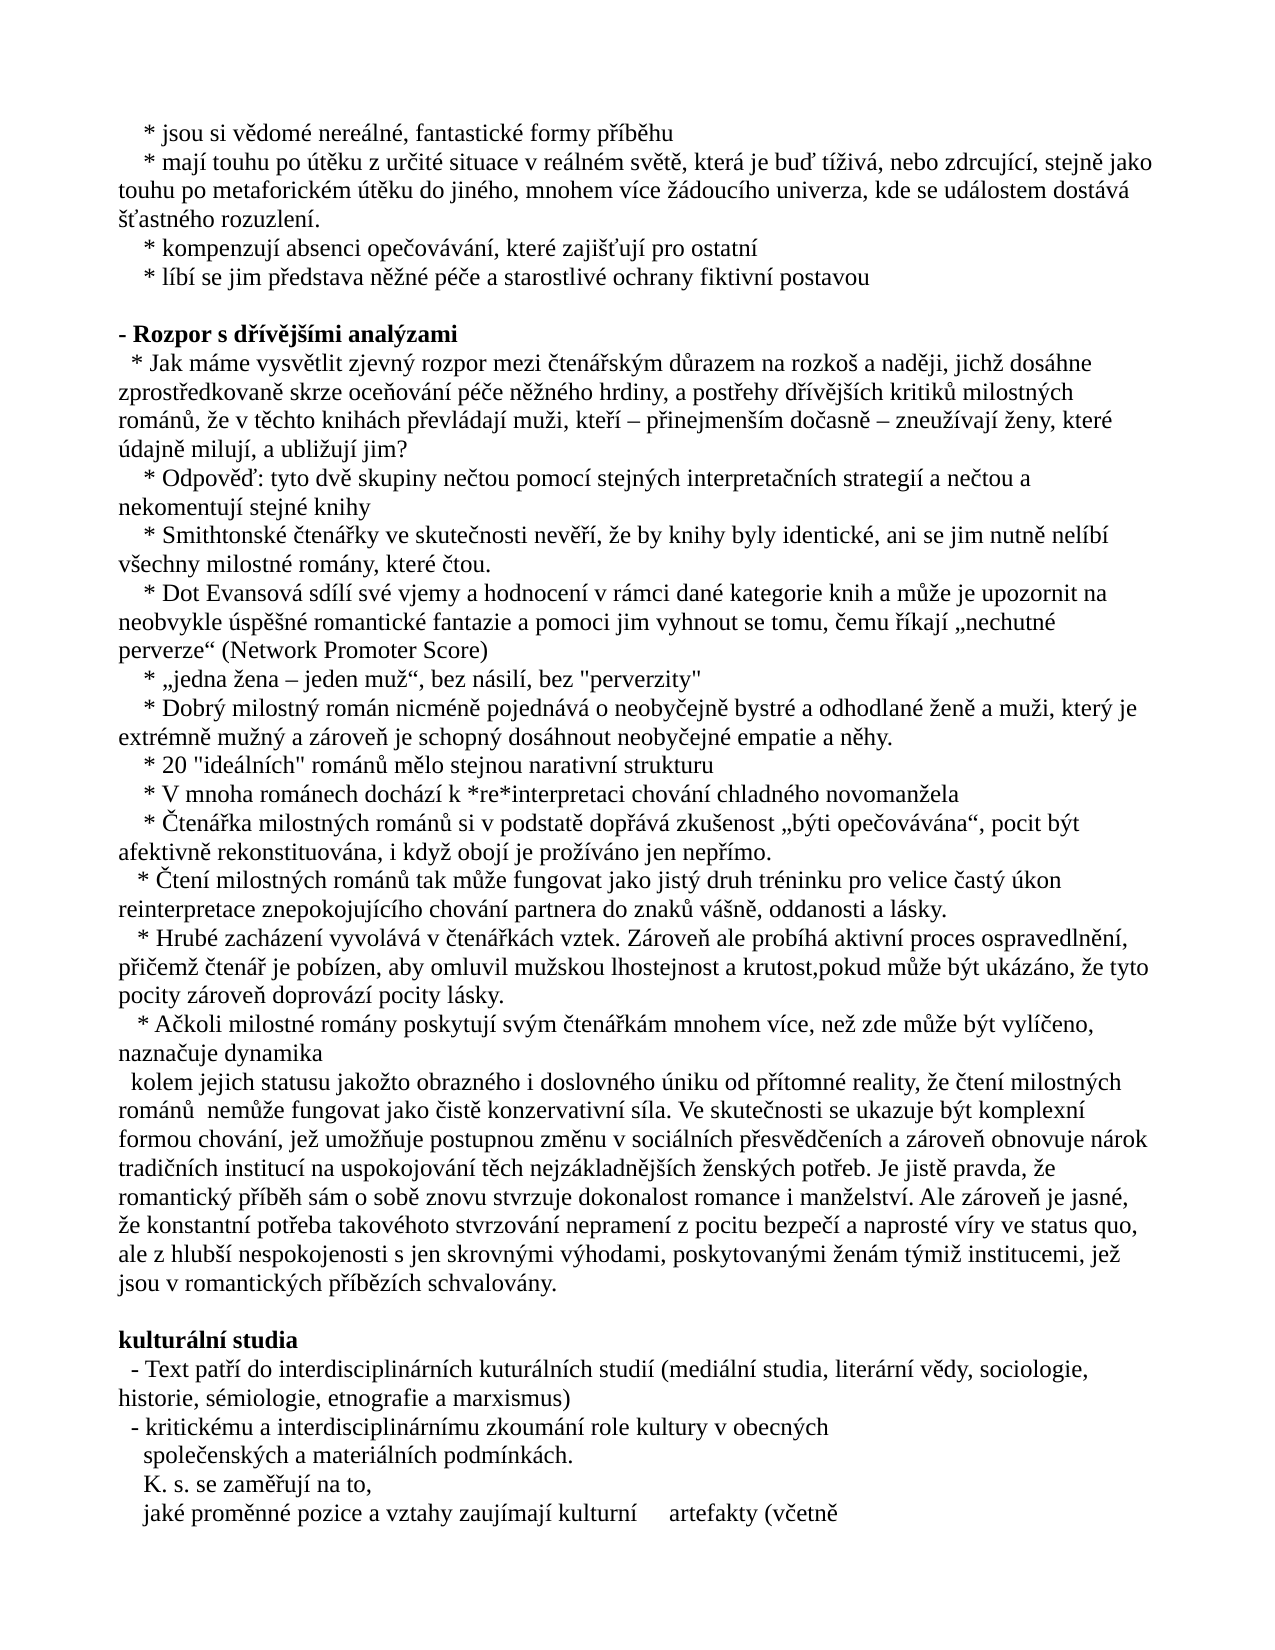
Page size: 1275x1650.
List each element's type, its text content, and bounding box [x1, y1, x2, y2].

text * jsou si vědomé nereálné, fantastické formy příběhu [118, 118, 1157, 147]
text * Hrubé zacházení vyvolává v čtenářkách vztek. Zároveň ale probíhá aktivní proces ospravedlnění, přičemž čtenář je pobízen, aby omluvil mužskou lhostejnost a krutost,pokud může být ukázáno, že tyto pocity zároveň doprovází pocity lásky. [118, 923, 1157, 1009]
text společenských a materiálních podmínkách. [118, 1441, 1157, 1469]
text * „jedna žena – jeden muž“, bez násilí, bez "perverzity" [118, 664, 1157, 693]
text * 20 "ideálních" románů mělo stejnou narativní strukturu [118, 751, 1157, 779]
text kolem jejich statusu jakožto obrazného i doslovného úniku od přítomné reality, že čtení milostných románů nemůže fungovat jako čistě konzervativní síla. Ve skutečnosti se ukazuje být komplexní formou chování, jež umožňuje postupnou změnu v sociálních přesvědčeních a zároveň obnovuje nárok tradičních institucí na uspokojování těch nejzákladnějších ženských potřeb. Je jistě pravda, že romantický příběh sám o sobě znovu stvrzuje dokonalost romance i manželství. Ale zároveň je jasné, že konstantní potřeba takovéhoto stvrzování nepramení z pocitu bezpečí a naprosté víry ve status quo, ale z hlubší nespokojenosti s jen skrovnými výhodami, poskytovanými ženám týmiž institucemi, jež jsou v romantických příbězích schvalovány. [118, 1067, 1157, 1297]
text * kompenzují absenci opečovávání, které zajišťují pro ostatní [118, 233, 1157, 262]
text * Čtenářka milostných románů si v podstatě dopřává zkušenost „býti opečovávána“, pocit být afektivně rekonstituována, i když obojí je prožíváno jen nepřímo. [118, 808, 1157, 866]
text * mají touhu po útěku z určité situace v reálném světě, která je buď tíživá, nebo zdrcující, stejně jako touhu po metaforickém útěku do jiného, mnohem více žádoucího univerza, kde se událostem dostává šťastného rozuzlení. [118, 147, 1157, 233]
text K. s. se zaměřují na to, [118, 1469, 1157, 1498]
text * Jak máme vysvětlit zjevný rozpor mezi čtenářským důrazem na rozkoš a naději, jichž dosáhne zprostředkovaně skrze oceňování péče něžného hrdiny, a postřehy dřívějších kritiků milostných románů, že v těchto knihách převládají muži, kteří – přinejmenším dočasně – zneužívají ženy, které údajně milují, a ubližují jim? [118, 348, 1157, 463]
text * Čtení milostných románů tak může fungovat jako jistý druh tréninku pro velice častý úkon reinterpretace znepokojujícího chování partnera do znaků vášně, oddanosti a lásky. [118, 866, 1157, 923]
text * Smithtonské čtenářky ve skutečnosti nevěří, že by knihy byly identické, ani se jim nutně nelíbí všechny milostné romány, které čtou. [118, 521, 1157, 578]
text kulturální studia [118, 1326, 1157, 1354]
text * Dobrý milostný román nicméně pojednává o neobyčejně bystré a odhodlané ženě a muži, který je extrémně mužný a zároveň je schopný dosáhnout neobyčejné empatie a něhy. [118, 693, 1157, 751]
text * V mnoha románech dochází k *re*interpretaci chování chladného novomanžela [118, 779, 1157, 808]
text - kritickému a interdisciplinárnímu zkoumání role kultury v obecných [118, 1412, 1157, 1441]
text * Dot Evansová sdílí své vjemy a hodnocení v rámci dané kategorie knih a může je upozornit na neobvykle úspěšné romantické fantazie a pomoci jim vyhnout se tomu, čemu říkají „nechutné perverze“ (Network Promoter Score) [118, 578, 1157, 664]
text - Rozpor s dřívějšími analýzami [118, 319, 1157, 348]
text * Odpověď: tyto dvě skupiny nečtou pomocí stejných interpretačních strategií a nečtou a nekomentují stejné knihy [118, 463, 1157, 521]
text jaké proměnné pozice a vztahy zaujímají kulturní  artefakty (včetně [118, 1498, 1157, 1527]
text - Text patří do interdisciplinárních kuturálních studií (mediální studia, literární vědy, sociologie, historie, sémiologie, etnografie a marxismus) [118, 1354, 1157, 1412]
text * líbí se jim představa něžné péče a starostlivé ochrany fiktivní postavou [118, 262, 1157, 291]
text * Ačkoli milostné romány poskytují svým čtenářkám mnohem více, než zde může být vylíčeno, naznačuje dynamika [118, 1009, 1157, 1067]
